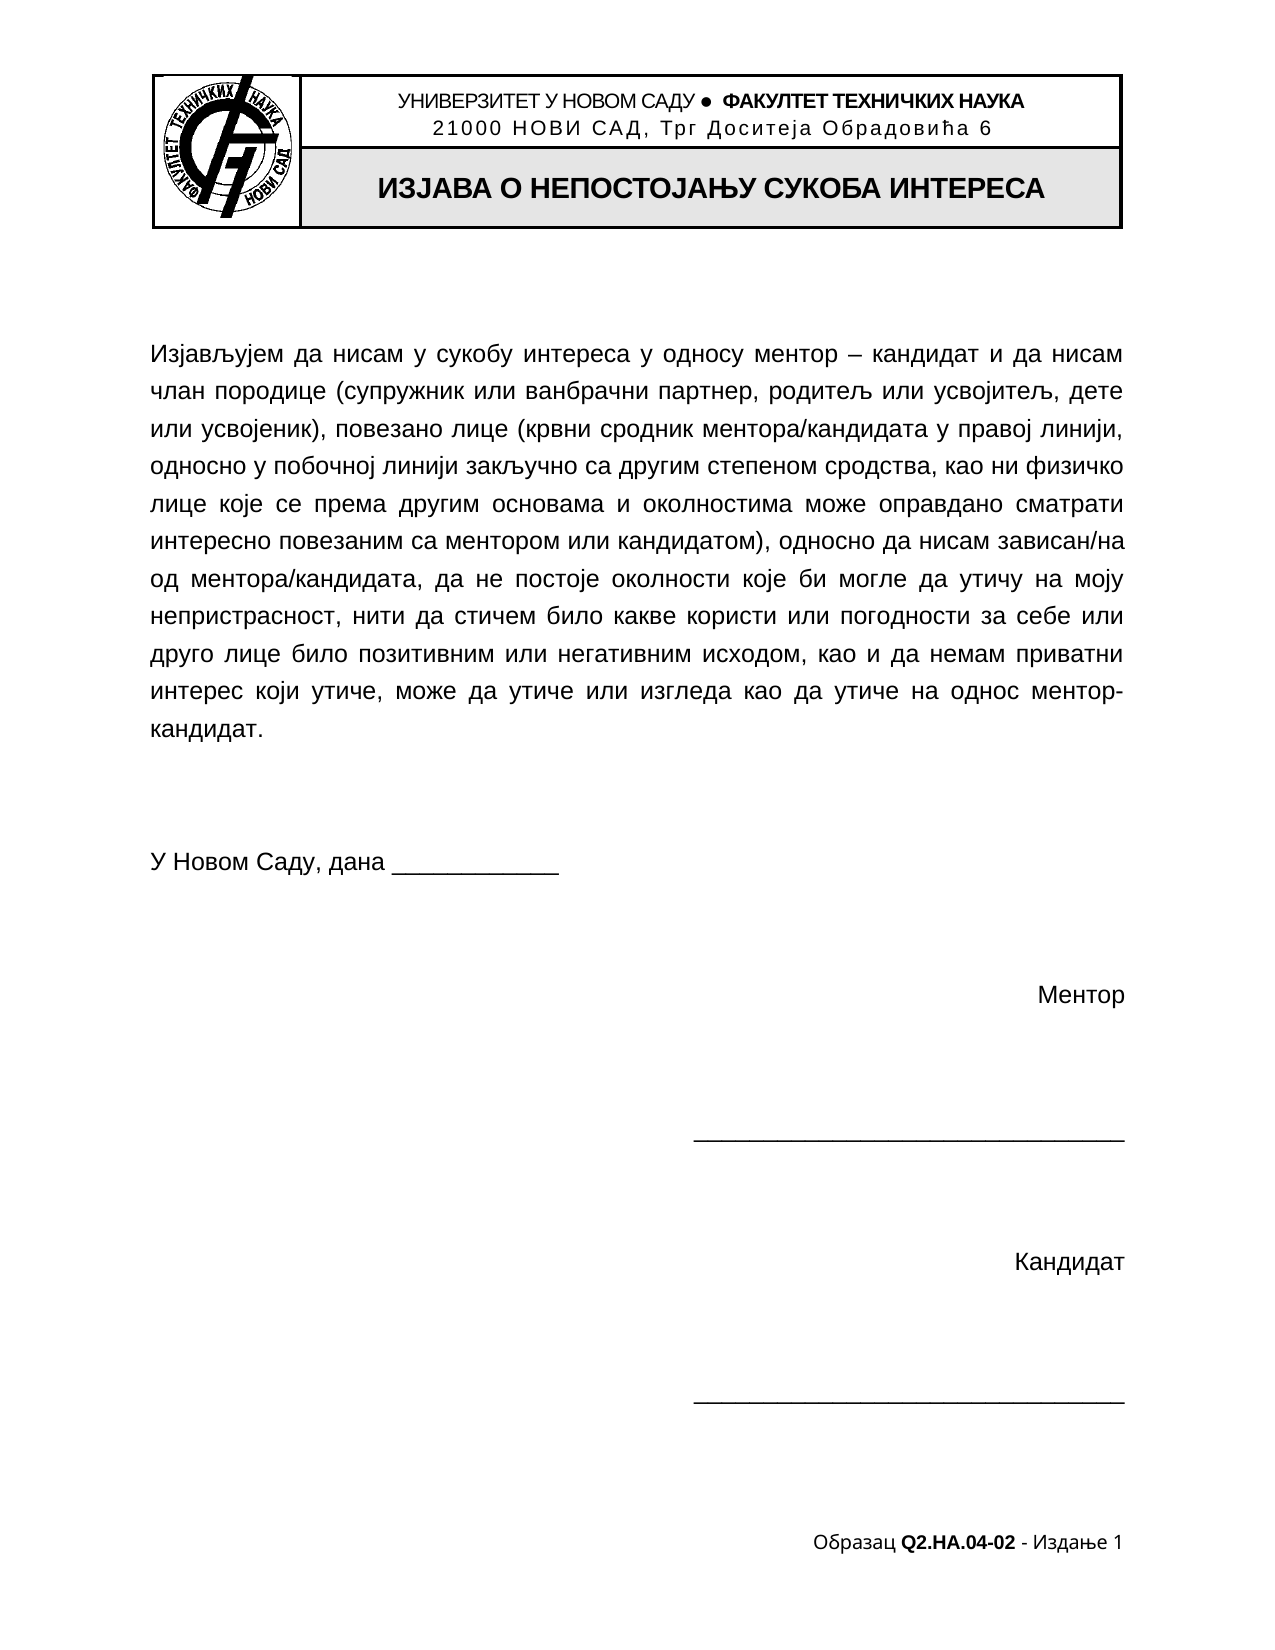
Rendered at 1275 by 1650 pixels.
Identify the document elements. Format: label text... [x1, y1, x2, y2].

text Ментор [150, 972, 1125, 1009]
picture [163, 76, 292, 218]
text _______________________________ [150, 1367, 1125, 1404]
text Изјављујем да нисам у сукобу интереса у односу ментор – кандидат и да нисам члан породице (супружник или ванбрачни партнер, родитељ или усвојитељ, дете или усвојеник), повезано лице (крвни сродник ментора/кандидата у правој линији, односно у побочној линији закључно са другим степеном сродства, као ни физичко лице које се према другим основама и околностима може оправдано сматрати интересно повезаним са ментором или кандидатом), односно да нисам зависан/на од ментора/кандидата, да не постоје околности које би могле да утичу на моју непристрасност, нити да стичем било какве користи или погодности за себе или друго лице било позитивним или негативним исходом, као и да немам приватни интерес који утиче, може да утиче или изгледа као да утиче на однос ментор-кандидат. [150, 330, 1125, 742]
text Кандидат [150, 1238, 1125, 1276]
text _______________________________ [150, 1105, 1125, 1142]
text У Новом Саду, дана ____________ [150, 838, 1125, 876]
